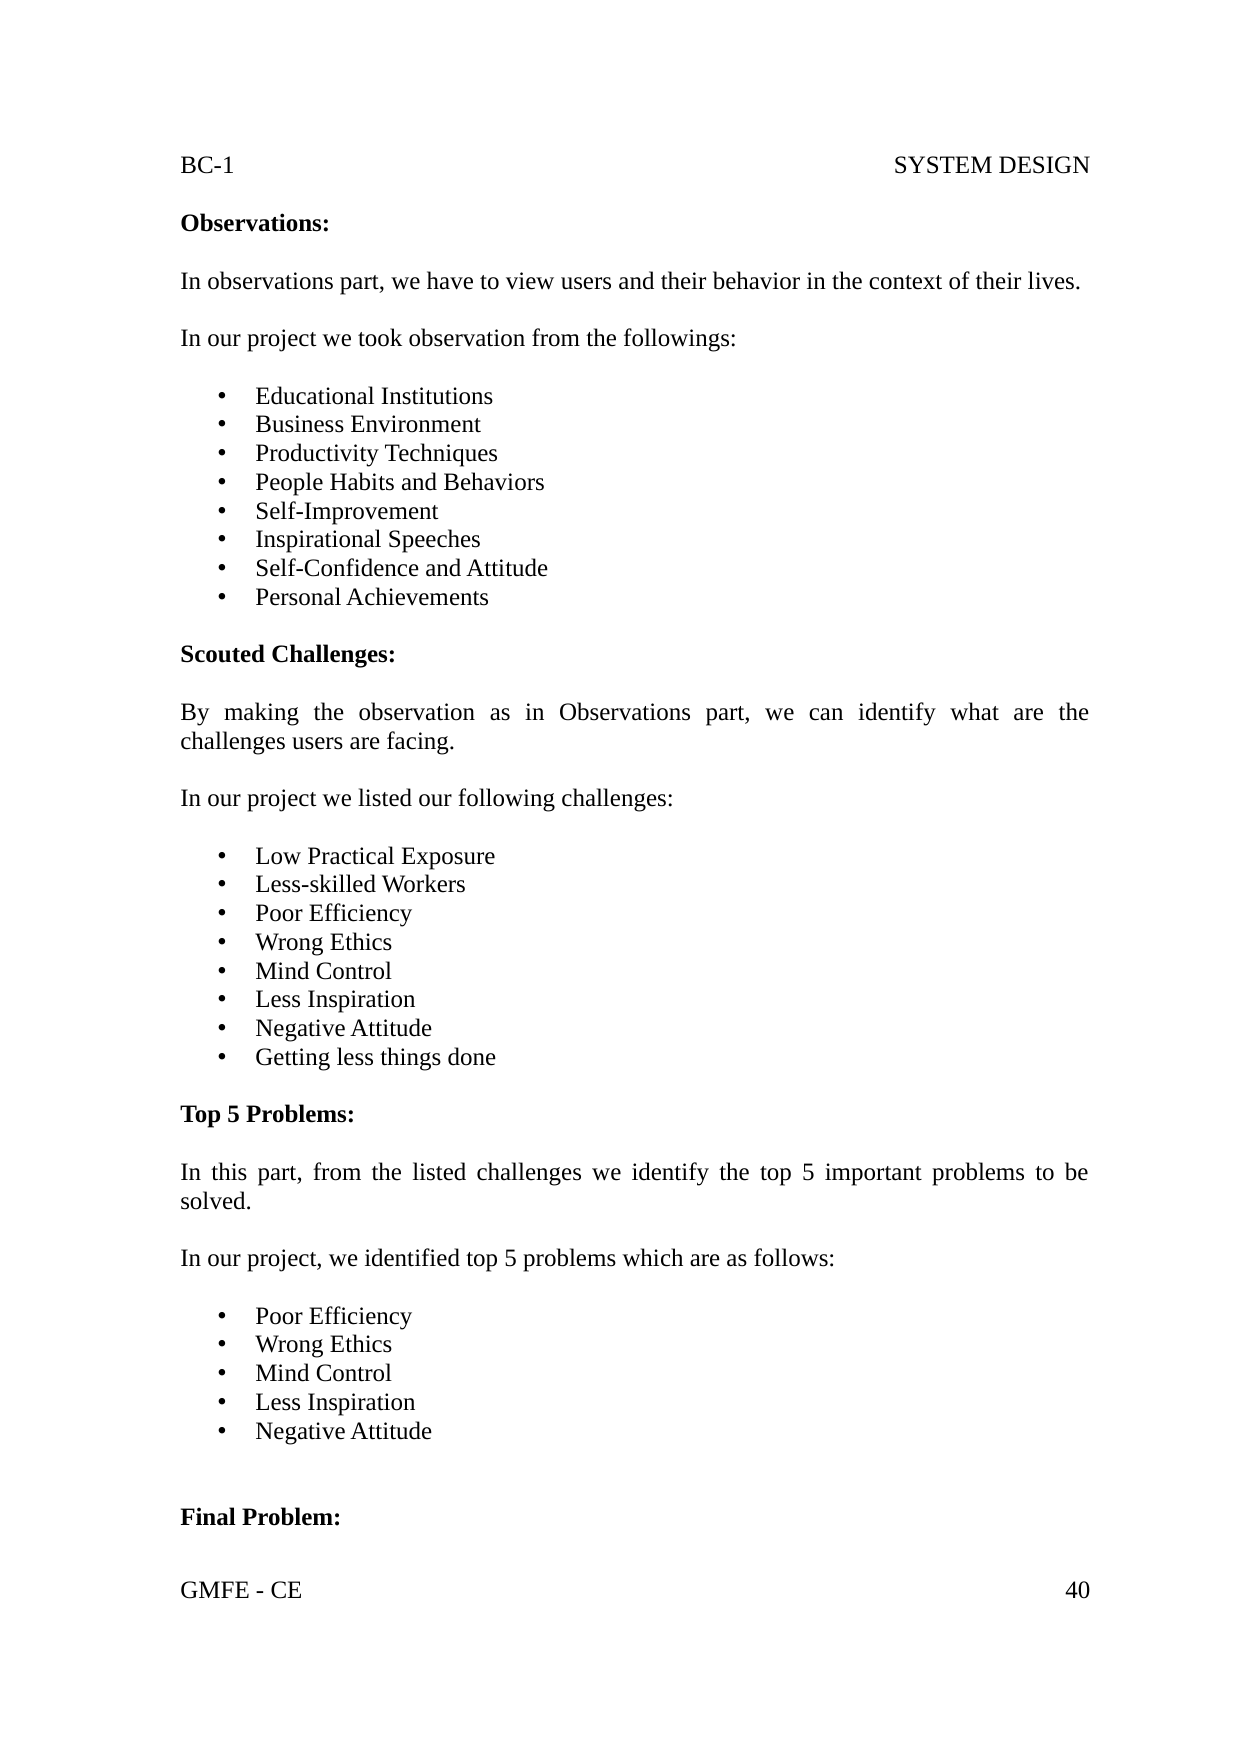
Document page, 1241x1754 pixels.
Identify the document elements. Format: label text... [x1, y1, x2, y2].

list Educational Institutions [218, 381, 1090, 409]
text In this part, from the listed challenges we identify the top 5 important problems to be solved. [180, 1157, 1090, 1214]
list Business Environment [218, 409, 1090, 438]
list Low Practical Exposure [218, 841, 1090, 869]
text In our project we listed our following challenges: [180, 783, 1090, 812]
text Observations: [180, 208, 1090, 237]
text In our project, we identified top 5 problems which are as follows: [180, 1243, 1090, 1272]
list Poor Efficiency [218, 898, 1090, 927]
list Self-Confidence and Attitude [218, 553, 1090, 582]
text In observations part, we have to view users and their behavior in the context of their lives. [180, 266, 1090, 294]
text Scouted Challenges: [180, 639, 1090, 668]
list Inspirational Speeches [218, 524, 1090, 553]
list Negative Attitude [218, 1416, 1090, 1444]
list Personal Achievements [218, 582, 1090, 611]
list Mind Control [218, 1358, 1090, 1387]
list Productivity Techniques [218, 438, 1090, 467]
list Negative Attitude [218, 1013, 1090, 1042]
list Mind Control [218, 956, 1090, 984]
list Less-skilled Workers [218, 869, 1090, 898]
list Self-Improvement [218, 496, 1090, 524]
text Final Problem: [180, 1502, 1090, 1531]
list People Habits and Behaviors [218, 467, 1090, 496]
text By making the observation as in Observations part, we can identify what are the challenges users are facing. [180, 697, 1090, 754]
text In our project we took observation from the followings: [180, 323, 1090, 352]
list Less Inspiration [218, 1387, 1090, 1416]
text Top 5 Problems: [180, 1099, 1090, 1128]
list Poor Efficiency [218, 1301, 1090, 1329]
list Less Inspiration [218, 984, 1090, 1013]
list Wrong Ethics [218, 1329, 1090, 1358]
list Getting less things done [218, 1042, 1090, 1071]
list Wrong Ethics [218, 927, 1090, 956]
